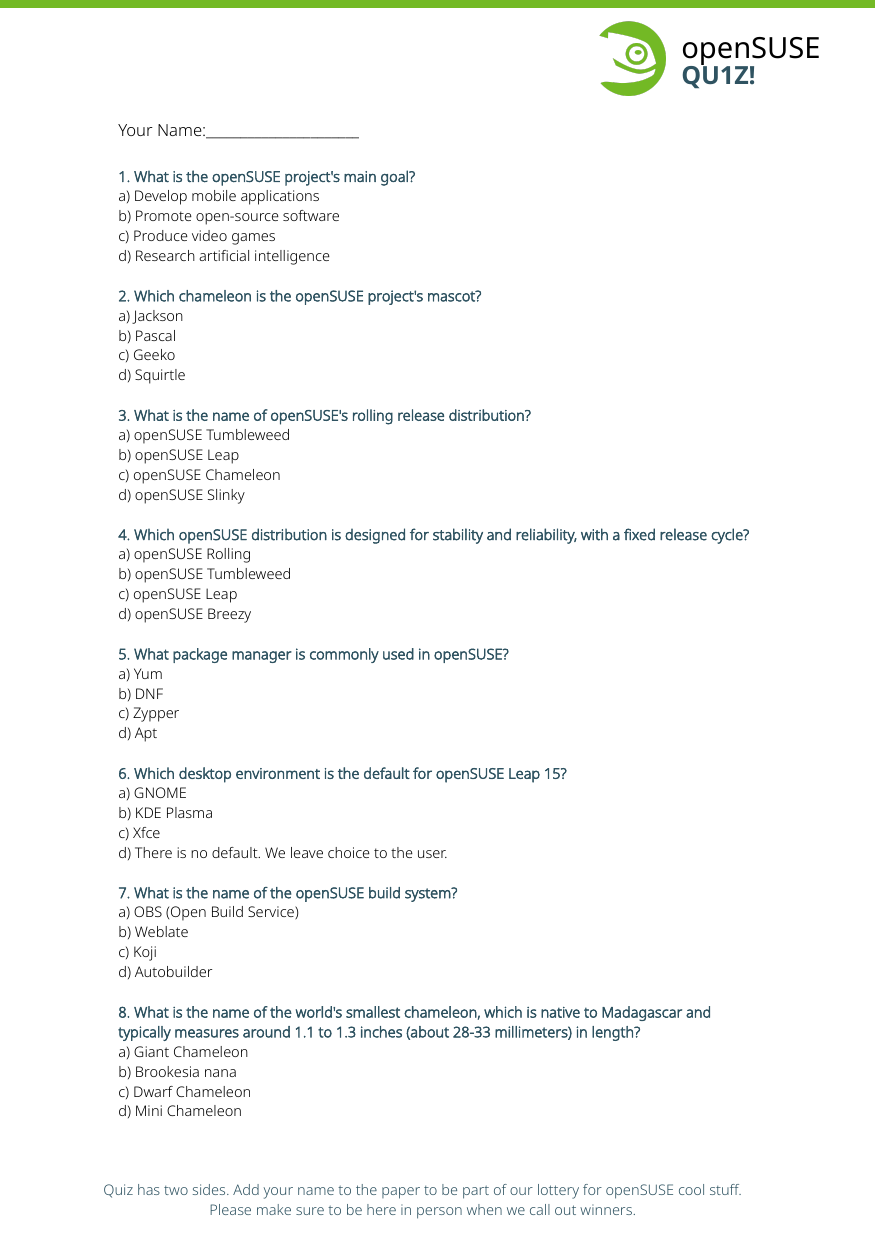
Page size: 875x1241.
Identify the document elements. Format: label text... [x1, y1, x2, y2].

text a) openSUSE Rolling [118, 544, 756, 564]
text b) Pascal [118, 325, 756, 345]
text c) Produce video games [118, 226, 756, 246]
picture [586, 17, 671, 101]
text b) openSUSE Leap [118, 445, 756, 464]
text 8. What is the name of the world's smallest chameleon, which is native to Madagascar and typically measures around 1.1 to 1.3 inches (about 28-33 millimeters) in length? [118, 1002, 756, 1042]
text c) Zypper [118, 703, 756, 723]
text c) Xfce [118, 823, 756, 843]
text b) Brookesia nana [118, 1061, 756, 1081]
text d) openSUSE Breezy [118, 604, 756, 624]
text 5. What package manager is commonly used in openSUSE? [118, 644, 756, 663]
text d) Autobuilder [118, 962, 756, 982]
text d) Squirtle [118, 365, 756, 385]
text c) Koji [118, 942, 756, 962]
text d) openSUSE Slinky [118, 484, 756, 504]
text b) openSUSE Tumbleweed [118, 564, 756, 584]
text a) GNOME [118, 783, 756, 803]
text c) openSUSE Leap [118, 584, 756, 604]
text c) Geeko [118, 345, 756, 365]
text 4. Which openSUSE distribution is designed for stability and reliability, with a fixed release cycle? [118, 524, 756, 544]
text c) openSUSE Chameleon [118, 464, 756, 484]
text a) Giant Chameleon [118, 1042, 756, 1061]
text a) OBS (Open Build Service) [118, 902, 756, 922]
text a) Develop mobile applications [118, 186, 756, 206]
text d) Apt [118, 723, 756, 743]
text b) Weblate [118, 922, 756, 942]
text 1. What is the openSUSE project's main goal? [118, 166, 756, 186]
text 6. Which desktop environment is the default for openSUSE Leap 15? [118, 763, 756, 783]
text b) Promote open-source software [118, 206, 756, 226]
text d) Mini Chameleon [118, 1101, 756, 1121]
text 7. What is the name of the openSUSE build system? [118, 882, 756, 902]
text a) Yum [118, 663, 756, 683]
text d) There is no default. We leave choice to the user. [118, 843, 756, 862]
text b) DNF [118, 683, 756, 703]
text b) KDE Plasma [118, 803, 756, 823]
text 2. Which chameleon is the openSUSE project's mascot? [118, 286, 756, 305]
text d) Research artificial intelligence [118, 246, 756, 266]
text 3. What is the name of openSUSE's rolling release distribution? [118, 405, 756, 425]
text c) Dwarf Chameleon [118, 1081, 756, 1101]
text a) openSUSE Tumbleweed [118, 425, 756, 445]
text a) Jackson [118, 305, 756, 325]
